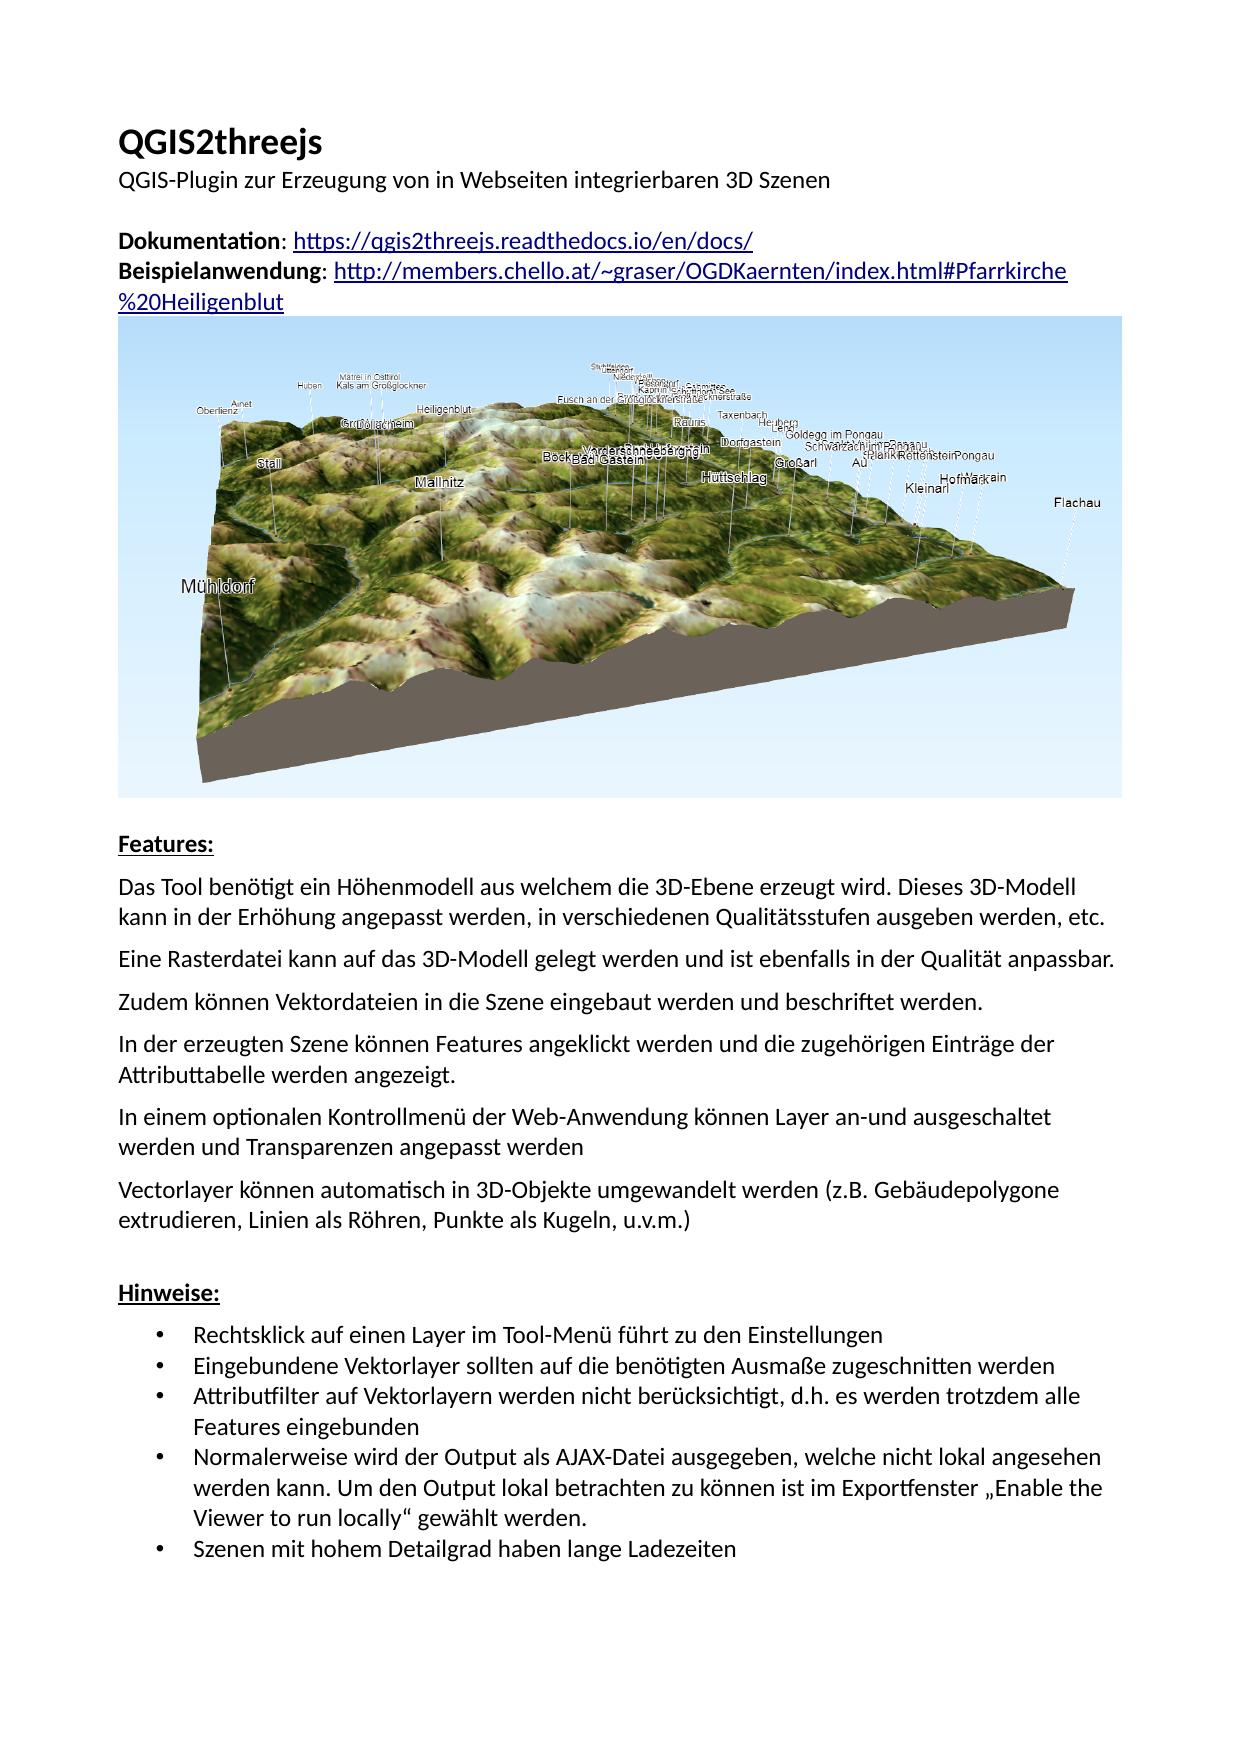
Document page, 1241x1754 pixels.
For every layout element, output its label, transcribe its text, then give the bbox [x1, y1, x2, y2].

text In einem optionalen Kontrollmenü der Web-Anwendung können Layer an-und ausgeschaltet werden und Transparenzen angepasst werden [118, 1101, 1122, 1162]
text Hinweise: [118, 1277, 1122, 1308]
picture [118, 316, 1123, 798]
list Normalerweise wird der Output als AJAX-Datei ausgegeben, welche nicht lokal angesehen werden kann. Um den Output lokal betrachten zu können ist im Exportfenster „Enable the Viewer to run locally“ gewählt werden. [156, 1442, 1122, 1533]
list Eingebundene Vektorlayer sollten auf die benötigten Ausmaße zugeschnitten werden [156, 1350, 1122, 1381]
text Das Tool benötigt ein Höhenmodell aus welchem die 3D-Ebene erzeugt wird. Dieses 3D-Modell kann in der Erhöhung angepasst werden, in verschiedenen Qualitätsstufen ausgeben werden, etc. [118, 871, 1122, 932]
text QGIS2threejs [118, 118, 1122, 164]
text Vectorlayer können automatisch in 3D-Objekte umgewandelt werden (z.B. Gebäudepolygone extrudieren, Linien als Röhren, Punkte als Kugeln, u.v.m.) [118, 1174, 1122, 1235]
list Szenen mit hohem Detailgrad haben lange Ladezeiten [156, 1533, 1122, 1564]
text Eine Rasterdatei kann auf das 3D-Modell gelegt werden und ist ebenfalls in der Qualität anpassbar. [118, 944, 1122, 974]
text Dokumentation: https://qgis2threejs.readthedocs.io/en/docs/ [118, 225, 1122, 256]
text QGIS-Plugin zur Erzeugung von in Webseiten integrierbaren 3D Szenen [118, 164, 1122, 194]
list Attributfilter auf Vektorlayern werden nicht berücksichtigt, d.h. es werden trotzdem alle Features eingebunden [156, 1381, 1122, 1442]
list Rechtsklick auf einen Layer im Tool-Menü führt zu den Einstellungen [156, 1319, 1122, 1350]
text Zudem können Vektordateien in die Szene eingebaut werden und beschriftet werden. [118, 986, 1122, 1016]
text Beispielanwendung: http://members.chello.at/~graser/OGDKaernten/index.html#Pfarrkirche%20Heiligenblut [118, 256, 1122, 316]
text Features: [118, 828, 1122, 859]
text In der erzeugten Szene können Features angeklickt werden und die zugehörigen Einträge der Attributtabelle werden angezeigt. [118, 1028, 1122, 1089]
